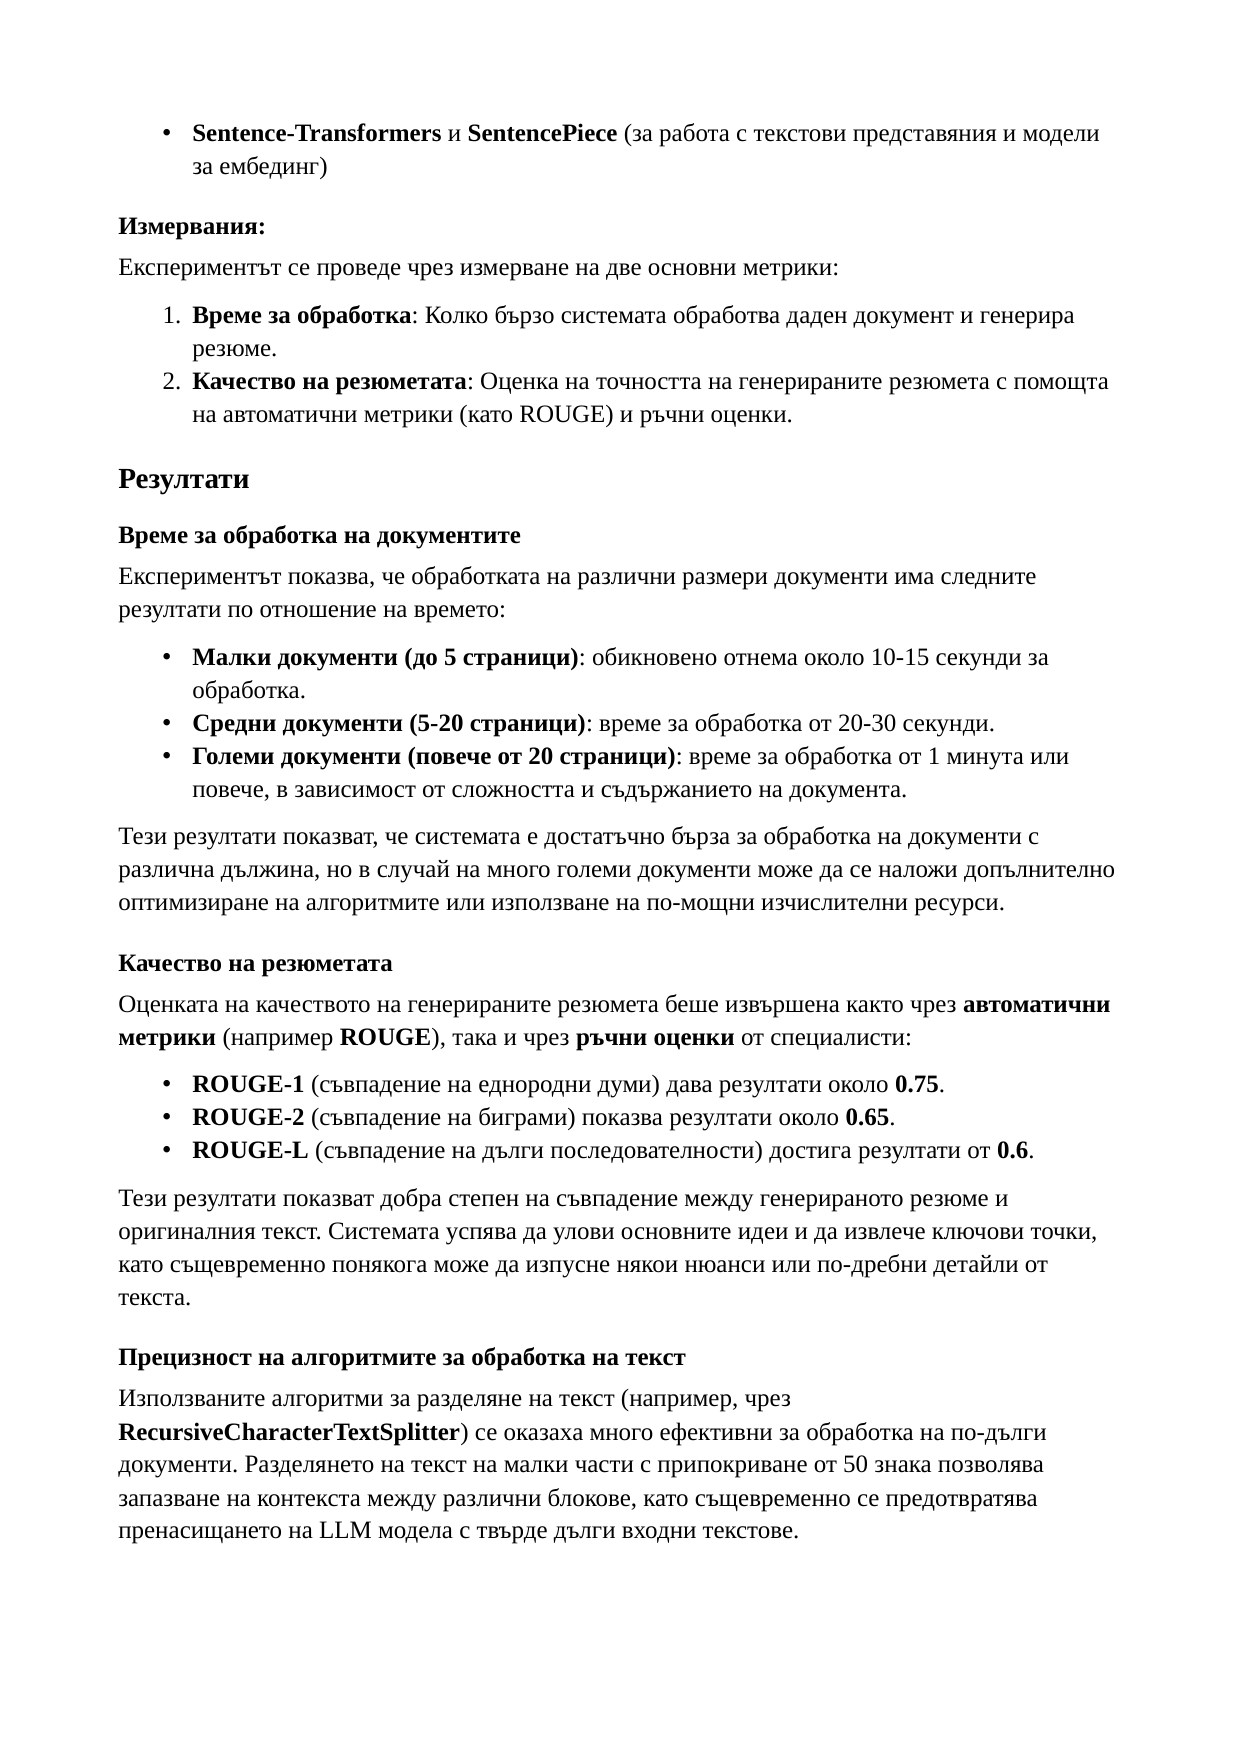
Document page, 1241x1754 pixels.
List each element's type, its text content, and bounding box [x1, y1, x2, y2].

text Тези резултати показват, че системата е достатъчно бърза за обработка на документи с различна дължина, но в случай на много големи документи може да се наложи допълнително оптимизиране на алгоритмите или използване на по-мощни изчислителни ресурси. [118, 821, 1122, 916]
text Използваните алгоритми за разделяне на текст (например, чрез RecursiveCharacterTextSplitter) се оказаха много ефективни за обработка на по-дълги документи. Разделянето на текст на малки части с припокриване от 50 знака позволява запазване на контекста между различни блокове, като същевременно се предотвратява пренасищането на LLM модела с твърде дълги входни текстове. [118, 1383, 1122, 1544]
text Експериментът се проведе чрез измерване на две основни метрики: [118, 252, 1122, 281]
list ROUGE-2 (съвпадение на биграми) показва резултати около 0.65. [162, 1102, 1122, 1131]
list Качество на резюметата: Оценка на точността на генерираните резюмета с помощта на автоматични метрики (като ROUGE) и ръчни оценки. [162, 366, 1122, 428]
list Големи документи (повече от 20 страници): време за обработка от 1 минута или повече, в зависимост от сложността и съдържанието на документа. [162, 741, 1122, 803]
list Малки документи (до 5 страници): обикновено отнема около 10-15 секунди за обработка. [162, 642, 1122, 703]
text Тези резултати показват добра степен на съвпадение между генерираното резюме и оригиналния текст. Системата успява да улови основните идеи и да извлече ключови точки, като същевременно понякога може да изпусне някои нюанси или по-дребни детайли от текста. [118, 1183, 1122, 1311]
list ROUGE-1 (съвпадение на еднородни думи) дава резултати около 0.75. [162, 1069, 1122, 1098]
subtitle Прецизност на алгоритмите за обработка на текст [118, 1342, 1122, 1371]
text Експериментът показва, че обработката на различни размери документи има следните резултати по отношение на времето: [118, 561, 1122, 623]
list ROUGE-L (съвпадение на дълги последователности) достига резултати от 0.6. [162, 1136, 1122, 1164]
subtitle Измервания: [118, 211, 1122, 240]
list Sentence-Transformers и SentencePiece (за работа с текстови представяния и модели за ембединг) [162, 118, 1122, 180]
subtitle Време за обработка на документите [118, 520, 1122, 549]
text Оценката на качеството на генерираните резюмета беше извършена както чрез автоматични метрики (например ROUGE), така и чрез ръчни оценки от специалисти: [118, 989, 1122, 1051]
subtitle Качество на резюметата [118, 948, 1122, 976]
list Време за обработка: Колко бързо системата обработва даден документ и генерира резюме. [162, 300, 1122, 362]
subtitle Резултати [118, 461, 1122, 495]
list Средни документи (5-20 страници): време за обработка от 20-30 секунди. [162, 708, 1122, 737]
